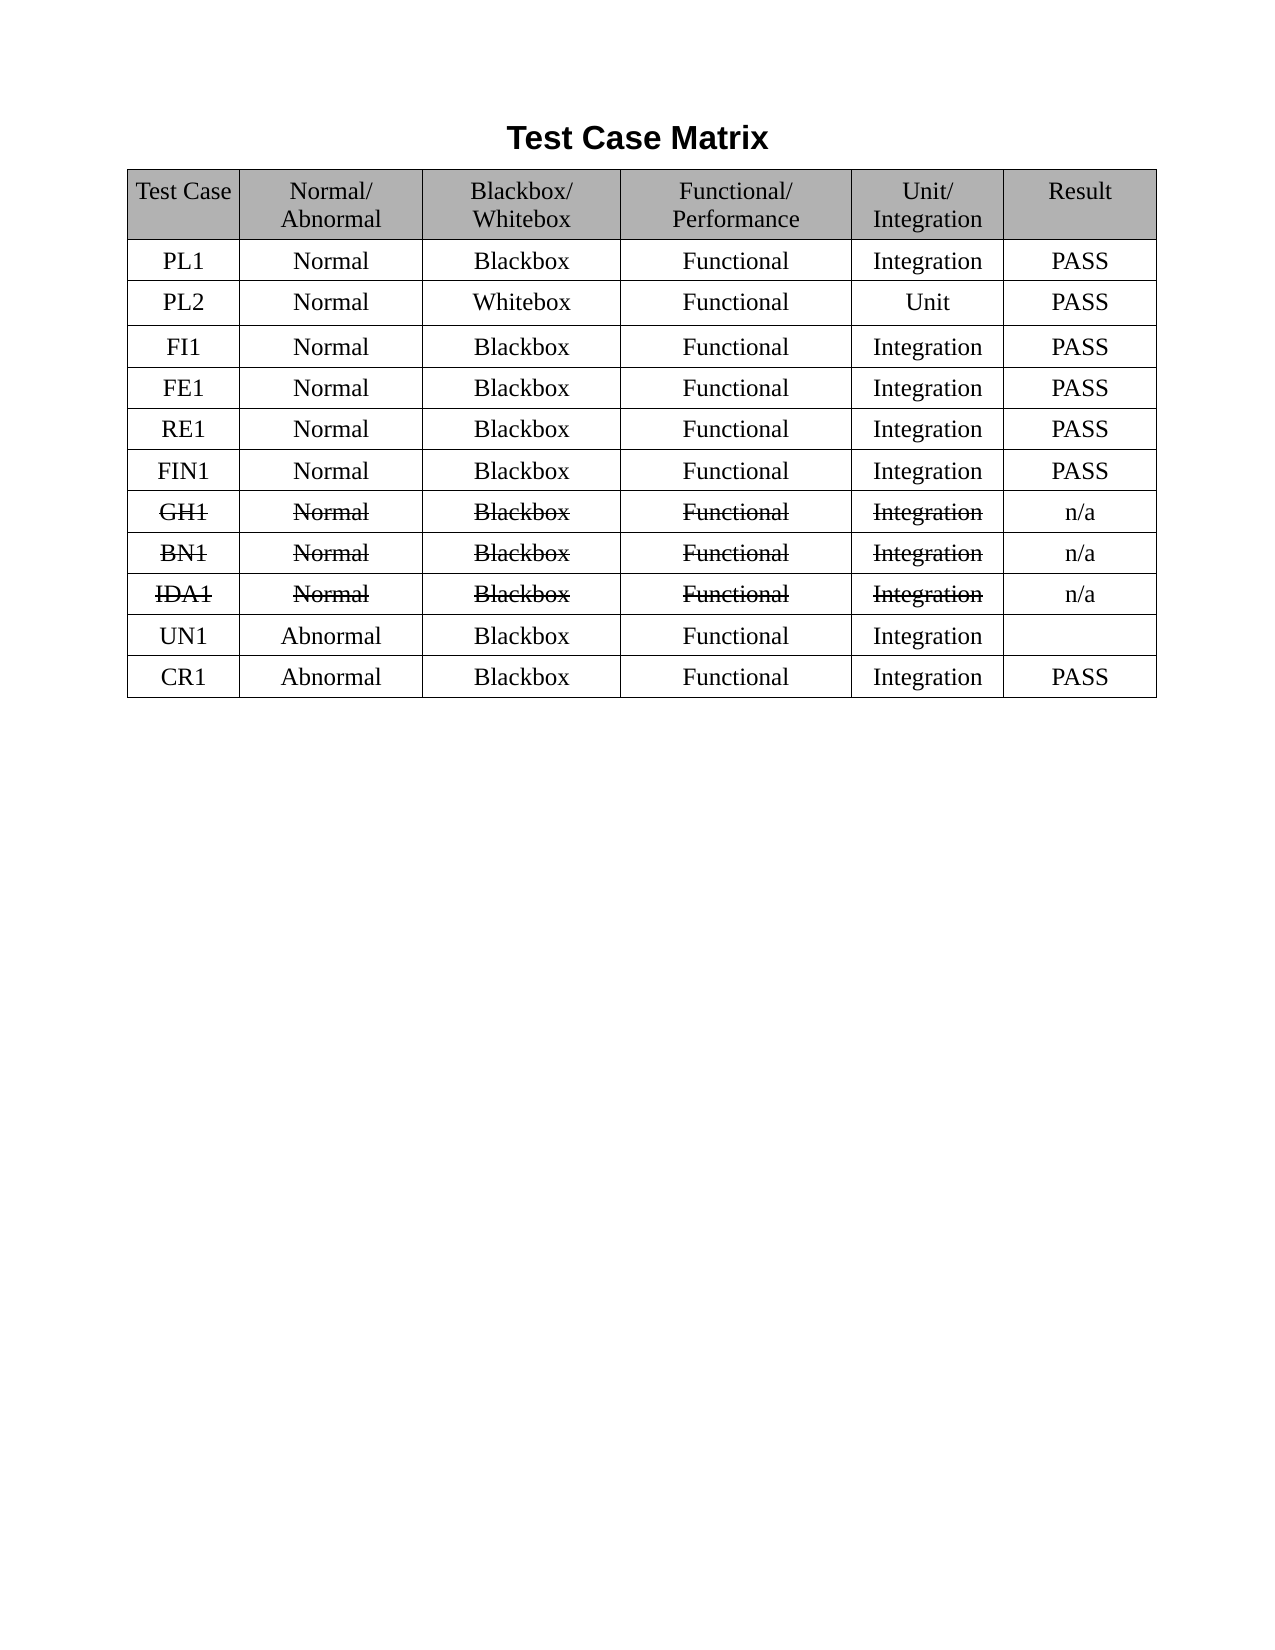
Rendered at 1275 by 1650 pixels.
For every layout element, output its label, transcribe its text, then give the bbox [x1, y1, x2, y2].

table_cell Functional [621, 368, 851, 408]
table_cell Blackbox [423, 409, 620, 449]
table_cell Blackbox [423, 656, 620, 697]
table_cell Blackbox [423, 326, 620, 367]
table_header Test Case [128, 170, 239, 239]
table_cell Blackbox [423, 491, 620, 532]
table_cell Functional [621, 491, 851, 532]
table_cell Functional [621, 240, 851, 280]
table_cell Normal [240, 450, 422, 490]
table_cell Integration [852, 326, 1003, 367]
table_cell Functional [621, 656, 851, 697]
table_cell Blackbox [423, 574, 620, 614]
table_cell Blackbox [423, 240, 620, 280]
table_cell Blackbox [423, 450, 620, 490]
table_cell Abnormal [240, 615, 422, 655]
table_cell Functional [621, 574, 851, 614]
table_cell Whitebox [423, 281, 620, 325]
table_cell Normal [240, 491, 422, 532]
table_cell PASS [1004, 656, 1156, 697]
table_cell PASS [1004, 326, 1156, 367]
table_cell Integration [852, 450, 1003, 490]
table_cell n/a [1004, 491, 1156, 532]
table_cell Integration [852, 491, 1003, 532]
table_cell PL2 [128, 281, 239, 325]
table_cell IDA1 [128, 574, 239, 614]
table_cell Functional [621, 450, 851, 490]
table_header Unit/Integration [852, 170, 1003, 239]
table_cell Blackbox [423, 533, 620, 573]
table_cell RE1 [128, 409, 239, 449]
table_cell BN1 [128, 533, 239, 573]
table_cell Normal [240, 409, 422, 449]
table_cell n/a [1004, 574, 1156, 614]
table_cell Functional [621, 326, 851, 367]
table_cell Integration [852, 240, 1003, 280]
table_cell FI1 [128, 326, 239, 367]
table_cell FE1 [128, 368, 239, 408]
table_cell Functional [621, 409, 851, 449]
table_cell PASS [1004, 240, 1156, 280]
table_cell PASS [1004, 409, 1156, 449]
table_header Blackbox/Whitebox [423, 170, 620, 239]
table_cell Integration [852, 368, 1003, 408]
table_cell PL1 [128, 240, 239, 280]
table_cell [1004, 615, 1156, 655]
table_cell Integration [852, 615, 1003, 655]
table_cell Integration [852, 574, 1003, 614]
table_cell Abnormal [240, 656, 422, 697]
table_cell Integration [852, 409, 1003, 449]
table_cell GH1 [128, 491, 239, 532]
table_cell Functional [621, 533, 851, 573]
table_cell Blackbox [423, 368, 620, 408]
table_cell n/a [1004, 533, 1156, 573]
table_cell Normal [240, 326, 422, 367]
table_header Functional/Performance [621, 170, 851, 239]
table_cell Integration [852, 656, 1003, 697]
subtitle Test Case Matrix [118, 118, 1157, 157]
table_cell Blackbox [423, 615, 620, 655]
table_cell UN1 [128, 615, 239, 655]
table_cell PASS [1004, 281, 1156, 325]
table_header Result [1004, 170, 1156, 239]
table_header Normal/Abnormal [240, 170, 422, 239]
table_cell Normal [240, 240, 422, 280]
table_cell Integration [852, 533, 1003, 573]
table_cell PASS [1004, 368, 1156, 408]
table_cell Normal [240, 368, 422, 408]
table_cell CR1 [128, 656, 239, 697]
table_cell Unit [852, 281, 1003, 325]
table_cell Normal [240, 574, 422, 614]
table_cell Functional [621, 615, 851, 655]
table_cell Functional [621, 281, 851, 325]
table_cell PASS [1004, 450, 1156, 490]
table_cell FIN1 [128, 450, 239, 490]
table_cell Normal [240, 533, 422, 573]
table_cell Normal [240, 281, 422, 325]
